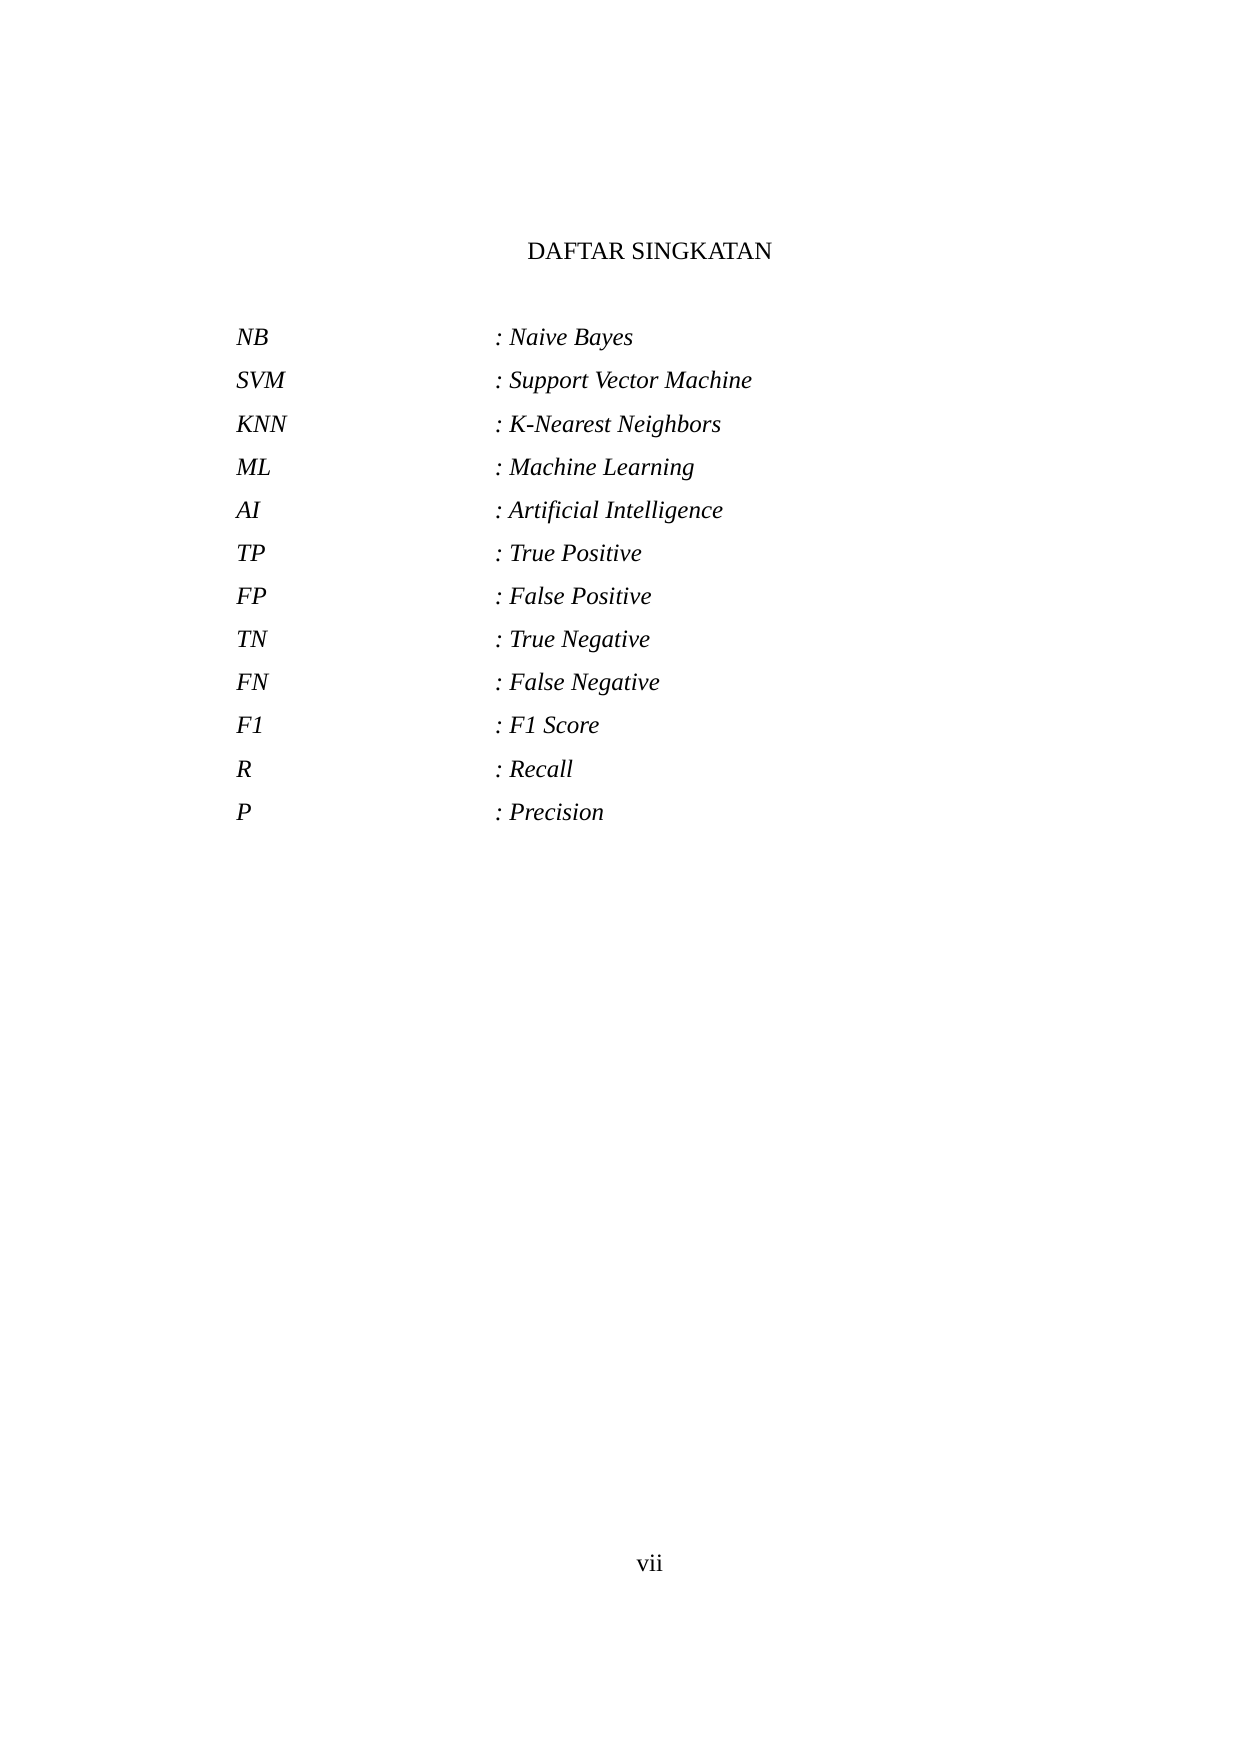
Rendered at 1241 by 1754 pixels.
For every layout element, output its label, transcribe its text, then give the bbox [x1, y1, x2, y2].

text ML : Machine Learning [236, 452, 1063, 481]
text DAFTAR SINGKATAN [236, 236, 1063, 265]
text TP : True Positive [236, 538, 1063, 567]
text NB : Naive Bayes [236, 322, 1063, 351]
text R : Recall [236, 754, 1063, 782]
text F1 : F1 Score [236, 711, 1063, 739]
text P : Precision [236, 797, 1063, 826]
text SVM : Support Vector Machine [236, 366, 1063, 394]
text TN : True Negative [236, 624, 1063, 653]
text FP : False Positive [236, 581, 1063, 610]
text FN : False Negative [236, 667, 1063, 696]
text AI : Artificial Intelligence [236, 495, 1063, 524]
text KNN : K-Nearest Neighbors [236, 409, 1063, 437]
